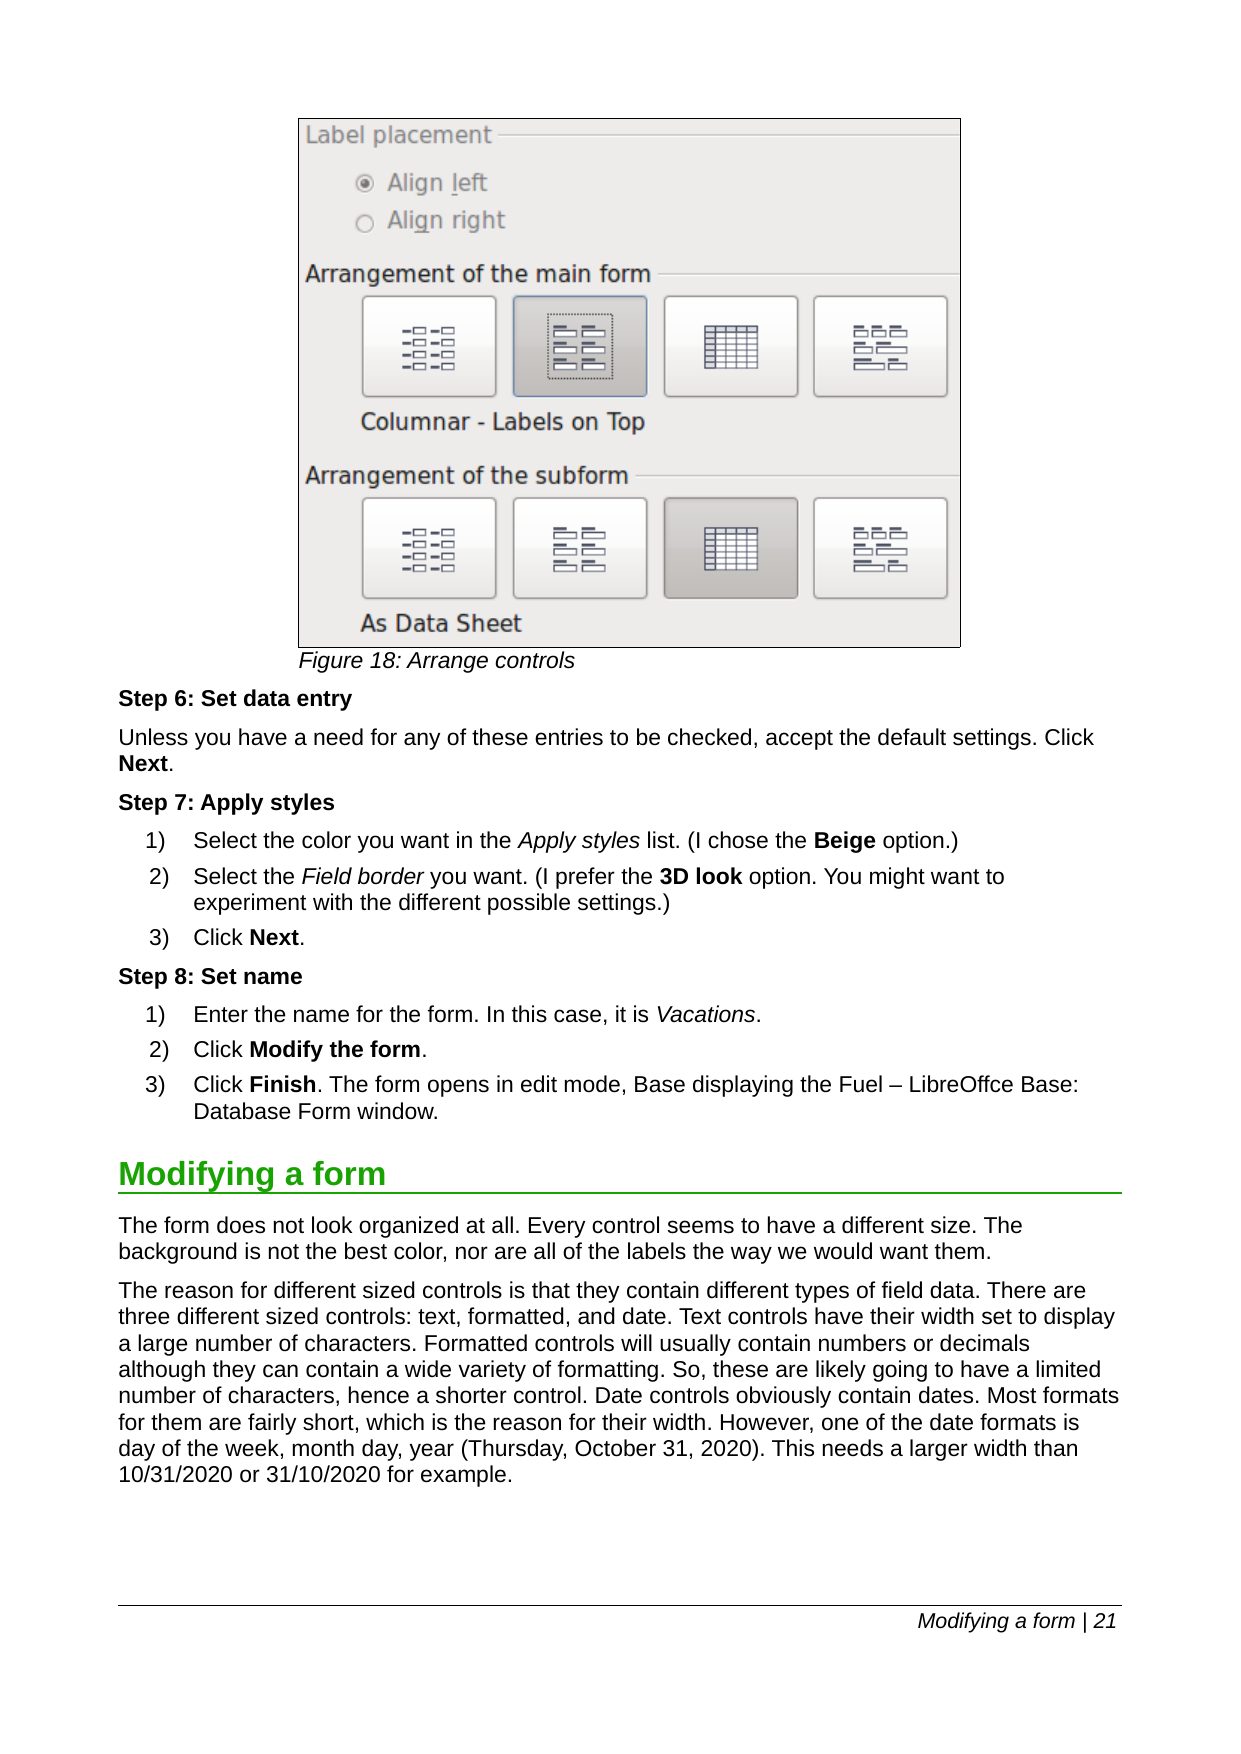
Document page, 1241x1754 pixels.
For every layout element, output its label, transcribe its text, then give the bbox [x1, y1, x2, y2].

list Select the Field border you want. (I prefer the 3D look option. You might want to experiment with the different possible settings.) [169, 863, 1122, 915]
list Click Next. [169, 924, 1122, 951]
text The reason for different sized controls is that they contain different types of field data. There are three different sized controls: text, formatted, and date. Text controls have their width set to display a large number of characters. Formatted controls will usually contain numbers or decimals although they can contain a wide variety of formatting. So, these are likely going to have a limited number of characters, hence a shorter control. Date controls obviously contain dates. Most formats for them are fairly short, which is the reason for their width. However, one of the date formats is day of the week, month day, year (Thursday, October 31, 2020). This needs a larger width than 10/31/2020 or 31/10/2020 for example. [118, 1277, 1122, 1488]
text The form does not look organized at all. Every control seems to have a different size. The background is not the best color, nor are all of the labels the way we would want them. [118, 1212, 1122, 1264]
list Enter the name for the form. In this case, it is Vacations. [165, 1001, 1122, 1027]
text Step 6: Set data entry [118, 685, 1122, 711]
text Step 7: Apply styles [118, 789, 1122, 815]
picture [299, 119, 960, 647]
text Unless you have a need for any of these entries to be checked, accept the default settings. Click Next. [118, 723, 1122, 776]
text Figure 18: Arrange controls [298, 648, 960, 673]
subtitle Modifying a form [118, 1153, 1122, 1192]
text Step 8: Set name [118, 963, 1122, 989]
list Click Finish. The form opens in edit mode, Base displaying the Fuel – LibreOffce Base: Database Form window. [165, 1071, 1122, 1124]
list Click Modify the form. [169, 1036, 1122, 1062]
list Select the color you want in the Apply styles list. (I chose the Beige option.) [165, 827, 1122, 854]
